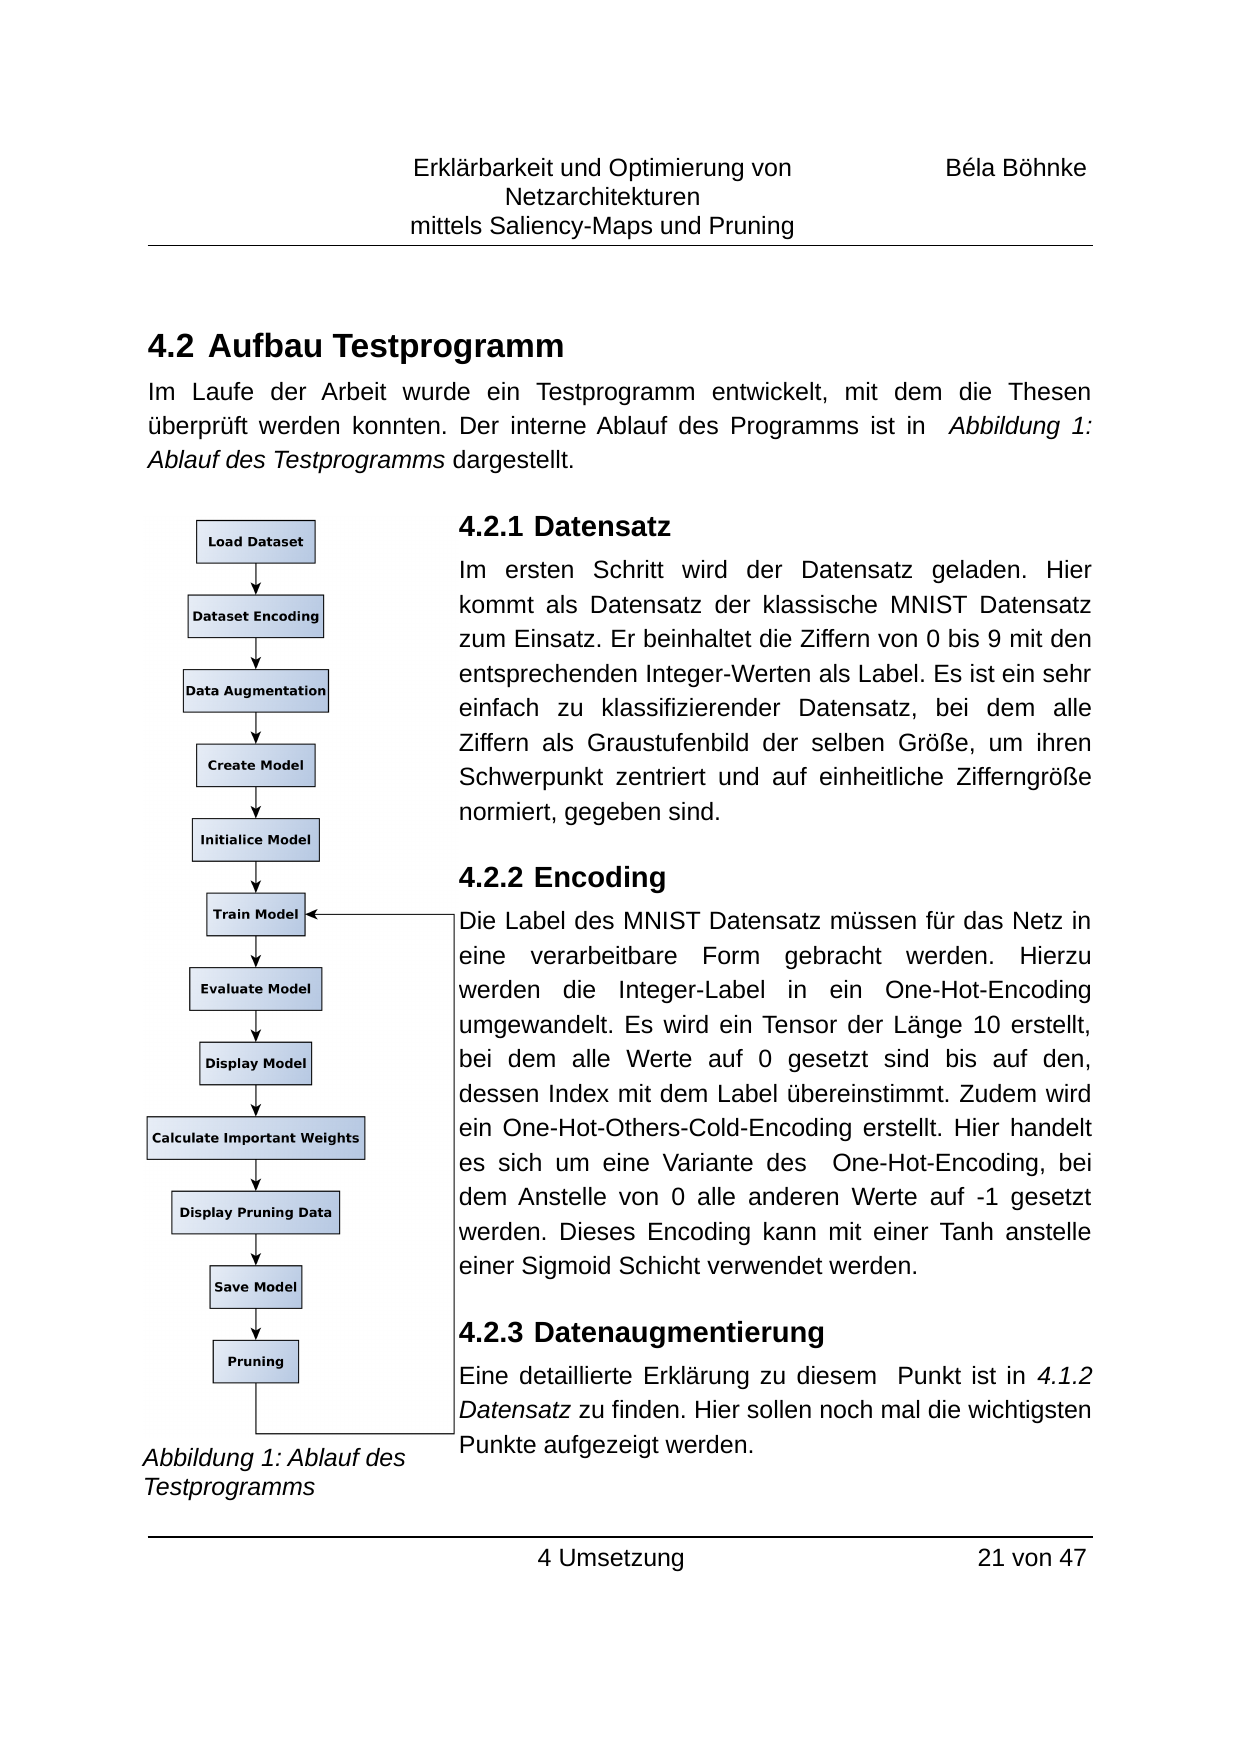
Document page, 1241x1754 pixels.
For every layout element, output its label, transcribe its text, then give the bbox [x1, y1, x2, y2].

subtitle Datenaugmentierung [459, 1315, 1093, 1348]
subtitle Datensatz [143, 504, 1093, 543]
text Die Label des MNIST Datensatz müssen für das Netz in eine verarbeitbare Form gebracht werden. Hierzu werden die Integer-Label in ein One-Hot-Encoding umgewandelt. Es wird ein Tensor der Länge 10 erstellt, bei dem alle Werte auf 0 gesetzt sind bis auf den, dessen Index mit dem Label übereinstimmt. Zudem wird ein One-Hot-Others-Cold-Encoding erstellt. Hier handelt es sich um eine Variante des One-Hot-Encoding, bei dem Anstelle von 0 alle anderen Werte auf -1 gesetzt werden. Dieses Encoding kann mit einer Tanh anstelle einer Sigmoid Schicht verwendet werden. [459, 906, 1093, 1280]
subtitle Aufbau Testprogramm [148, 325, 1093, 364]
text Abbildung 1: Ablauf des Testprogramms [143, 1438, 459, 1501]
subtitle Encoding [459, 860, 1093, 894]
picture [142, 516, 459, 1438]
text Im Laufe der Arbeit wurde ein Testprogramm entwickelt, mit dem die Thesen überprüft werden konnten. Der interne Ablauf des Programms ist in Abbildung 1: Ablauf des Testprogramms dargestellt. [148, 377, 1093, 474]
text Eine detaillierte Erklärung zu diesem Punkt ist in 4.1.2 Datensatz zu finden. Hier sollen noch mal die wichtigsten Punkte aufgezeigt werden. [459, 1361, 1093, 1458]
text Im ersten Schritt wird der Datensatz geladen. Hier kommt als Datensatz der klassische MNIST Datensatz zum Einsatz. Er beinhaltet die Ziffern von 0 bis 9 mit den entsprechenden Integer-Werten als Label. Es ist ein sehr einfach zu klassifizierender Datensatz, bei dem alle Ziffern als Graustufenbild der selben Größe, um ihren Schwerpunkt zentriert und auf einheitliche Zifferngröße normiert, gegeben sind. [459, 555, 1093, 825]
